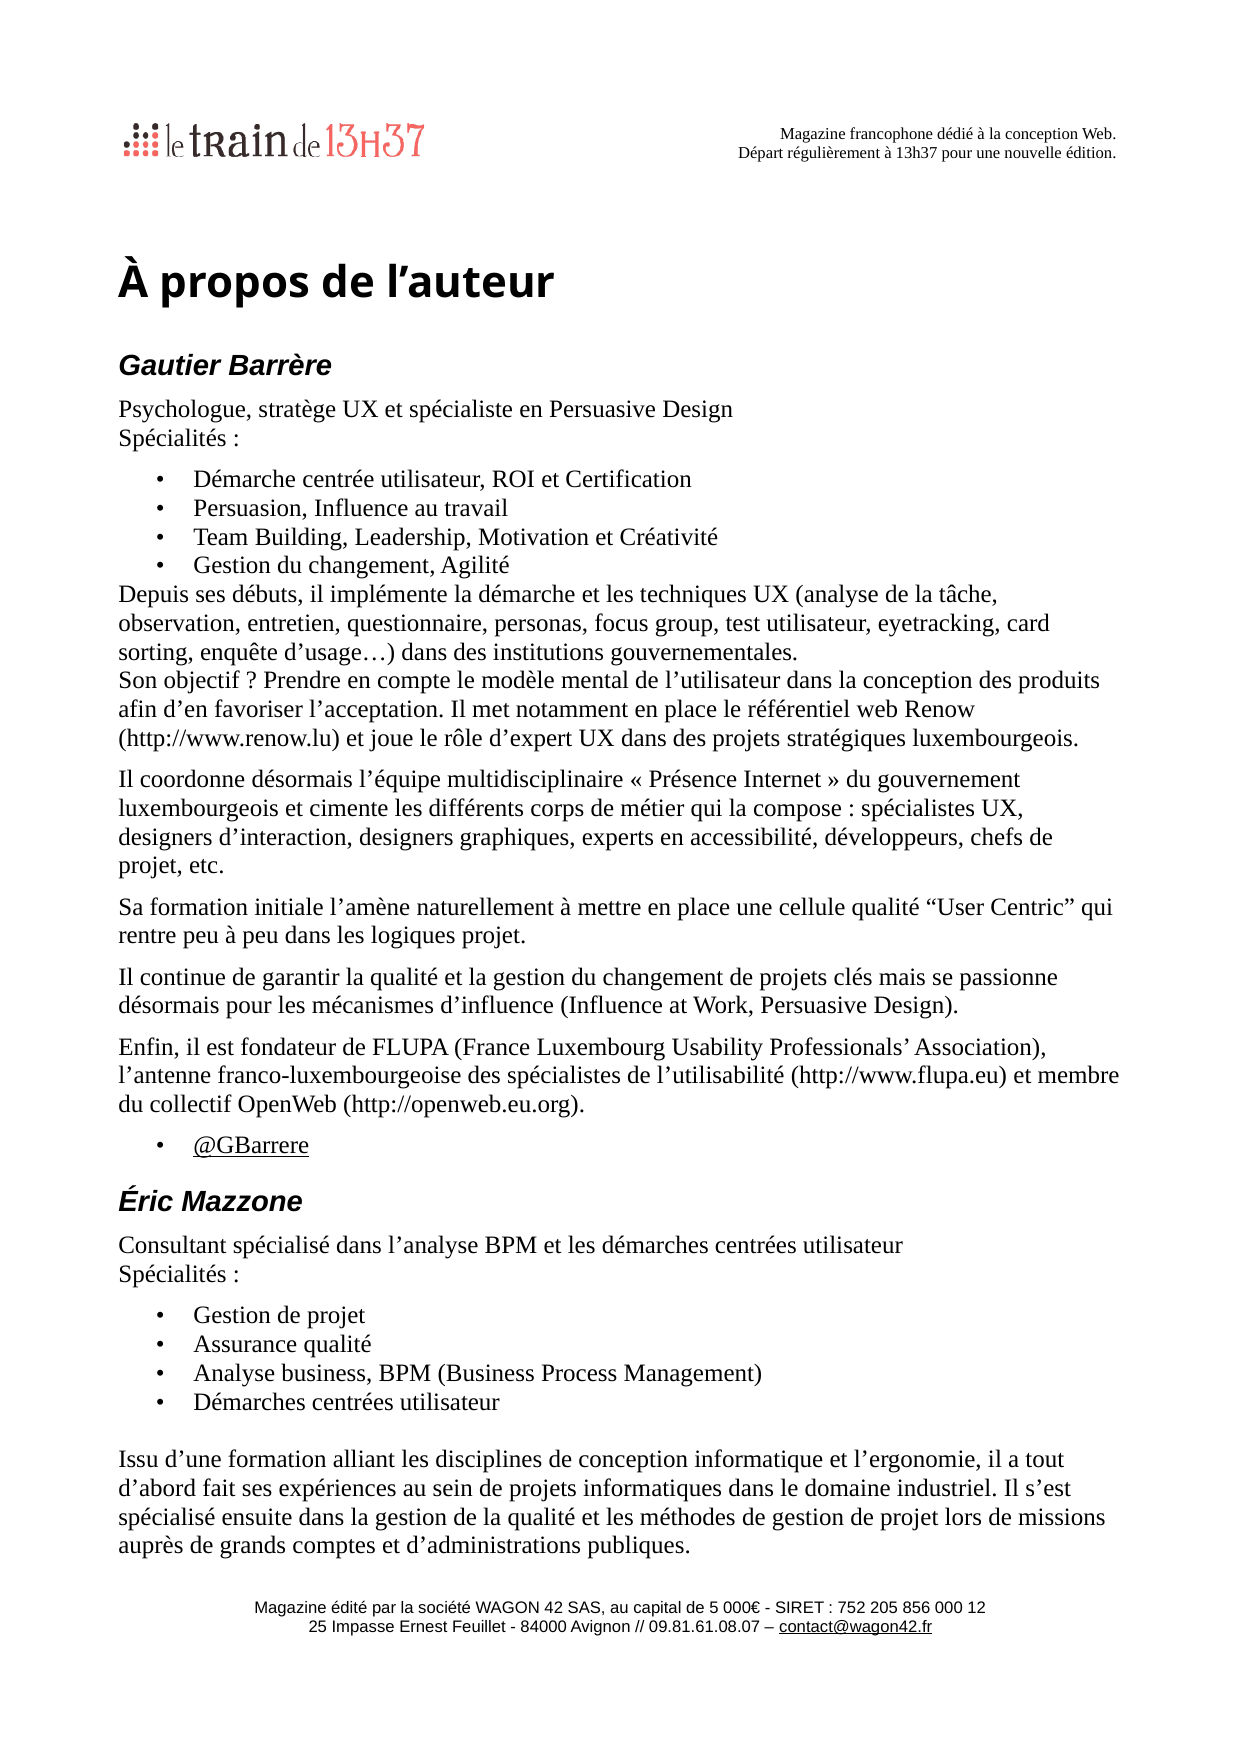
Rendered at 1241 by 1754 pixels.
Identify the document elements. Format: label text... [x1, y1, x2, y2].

list Gestion de projet [156, 1300, 1122, 1329]
picture [123, 123, 425, 157]
text Consultant spécialisé dans l’analyse BPM et les démarches centrées utilisateur [118, 1230, 1122, 1259]
list Team Building, Leadership, Motivation et Créativité [156, 522, 1122, 551]
list @GBarrere [156, 1131, 1122, 1159]
subtitle Éric Mazzone [118, 1184, 1122, 1218]
text Sa formation initiale l’amène naturellement à mettre en place une cellule qualité “User Centric” qui rentre peu à peu dans les logiques projet. [118, 892, 1122, 949]
text Issu d’une formation alliant les disciplines de conception informatique et l’ergonomie, il a tout d’abord fait ses expériences au sein de projets informatiques dans le domaine industriel. Il s’est spécialisé ensuite dans la gestion de la qualité et les méthodes de gestion de projet lors de missions auprès de grands comptes et d’administrations publiques. [118, 1444, 1122, 1559]
text Son objectif ? Prendre en compte le modèle mental de l’utilisateur dans la conception des produits afin d’en favoriser l’acceptation. Il met notamment en place le référentiel web Renow (http://www.renow.lu) et joue le rôle d’expert UX dans des projets stratégiques luxembourgeois. [118, 666, 1122, 752]
list Persuasion, Influence au travail [156, 493, 1122, 522]
text Psychologue, stratège UX et spécialiste en Persuasive Design [118, 394, 1122, 423]
subtitle À propos de l’auteur [118, 251, 1122, 311]
subtitle Gautier Barrère [118, 348, 1122, 382]
text Depuis ses débuts, il implémente la démarche et les techniques UX (analyse de la tâche, observation, entretien, questionnaire, personas, focus group, test utilisateur, eyetracking, card sorting, enquête d’usage…) dans des institutions gouvernementales. [118, 579, 1122, 666]
list Gestion du changement, Agilité [156, 551, 1122, 579]
text Spécialités : [118, 1259, 1122, 1288]
text Spécialités : [118, 423, 1122, 452]
text Enfin, il est fondateur de FLUPA (France Luxembourg Usability Professionals’ Association), l’antenne franco-luxembourgeoise des spécialistes de l’utilisabilité (http://www.flupa.eu) et membre du collectif OpenWeb (http://openweb.eu.org). [118, 1032, 1122, 1118]
list Analyse business, BPM (Business Process Management) [156, 1358, 1122, 1387]
text Il coordonne désormais l’équipe multidisciplinaire « Présence Internet » du gouvernement luxembourgeois et cimente les différents corps de métier qui la compose : spécialistes UX, designers d’interaction, designers graphiques, experts en accessibilité, développeurs, chefs de projet, etc. [118, 764, 1122, 879]
list Démarche centrée utilisateur, ROI et Certification [156, 464, 1122, 493]
list Démarches centrées utilisateur [156, 1387, 1122, 1415]
text Il continue de garantir la qualité et la gestion du changement de projets clés mais se passionne désormais pour les mécanismes d’influence (Influence at Work, Persuasive Design). [118, 962, 1122, 1019]
list Assurance qualité [156, 1329, 1122, 1358]
